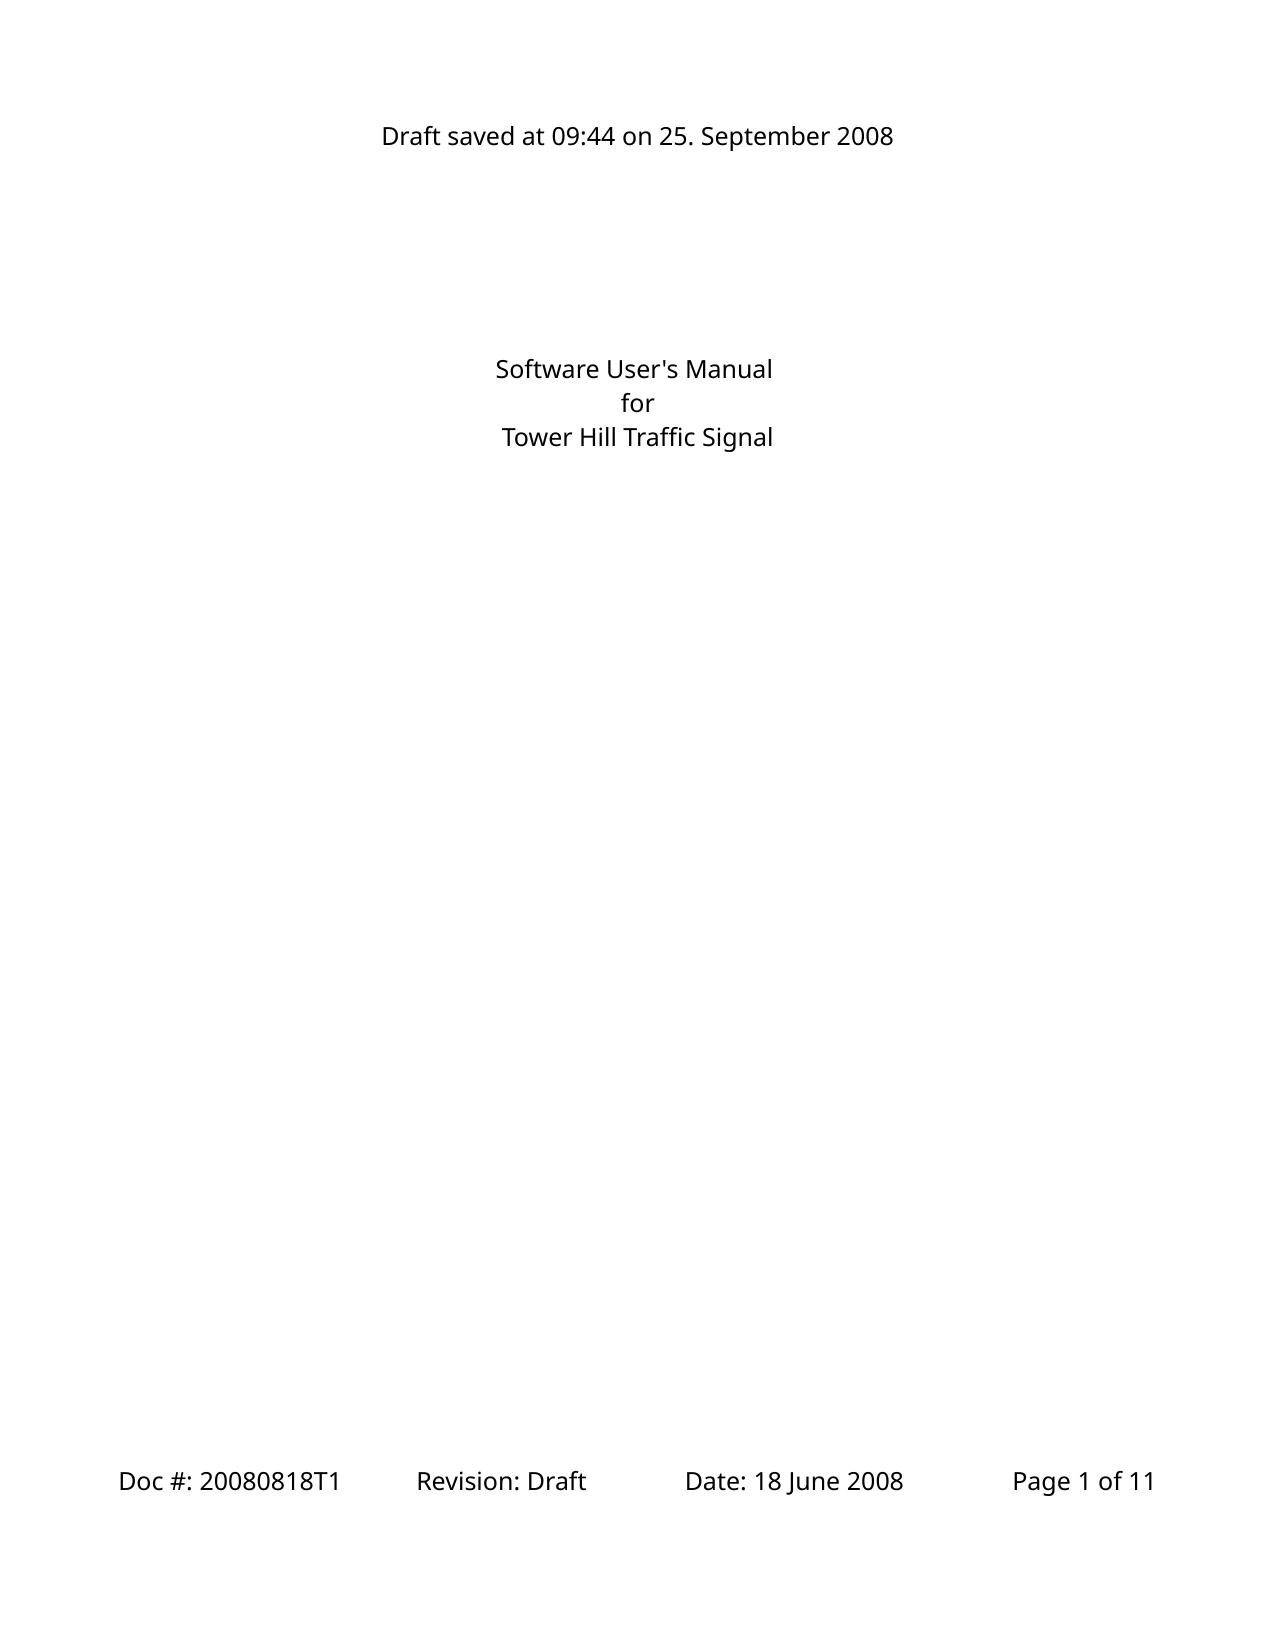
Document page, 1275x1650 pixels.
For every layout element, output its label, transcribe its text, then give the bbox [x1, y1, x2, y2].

text Software User's Manual [118, 352, 1157, 386]
text for [118, 386, 1157, 420]
text Tower Hill Traffic Signal [118, 420, 1157, 454]
